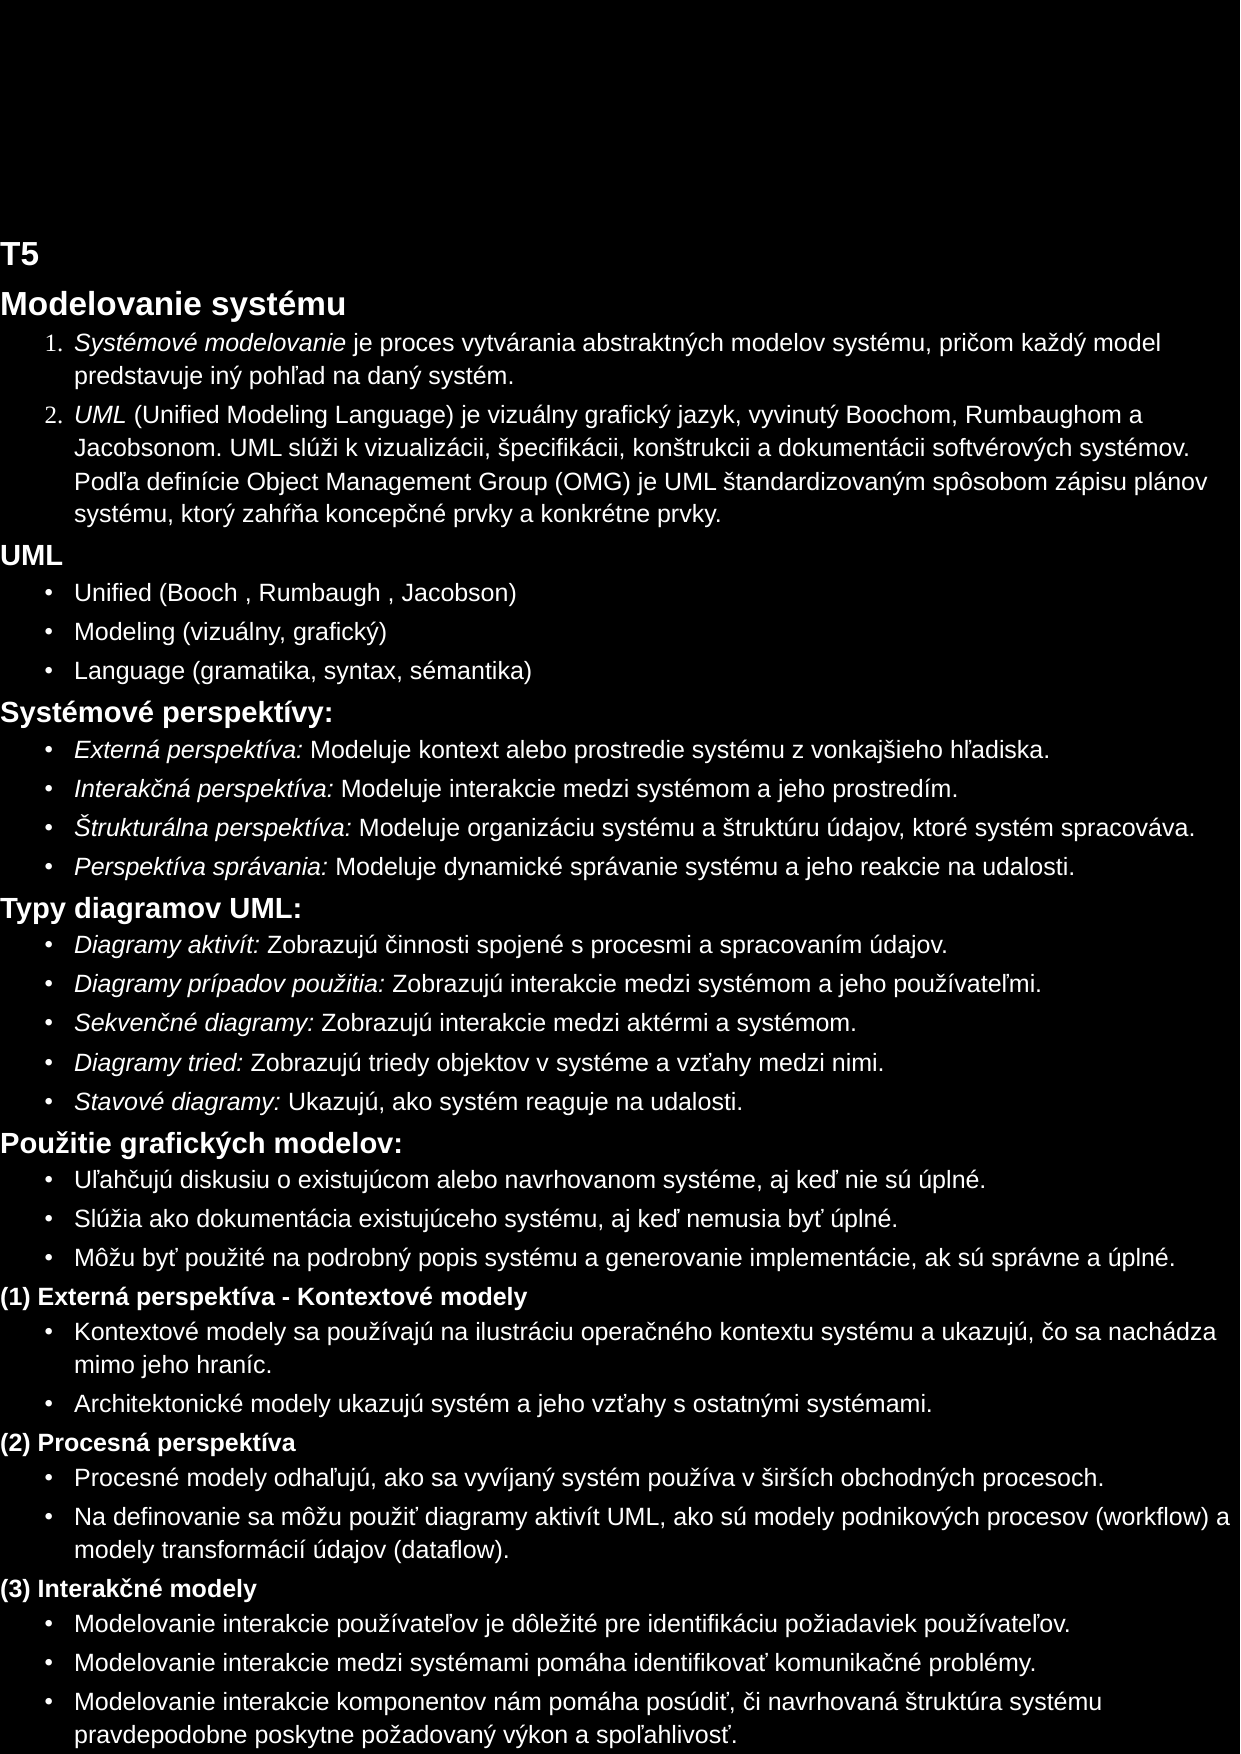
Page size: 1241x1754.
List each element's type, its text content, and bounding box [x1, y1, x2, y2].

list Systémové modelovanie je proces vytvárania abstraktných modelov systému, pričom každý model predstavuje iný pohľad na daný systém. [44, 328, 1240, 390]
subtitle (2) Procesná perspektíva [0, 1428, 1240, 1457]
list Interakčná perspektíva: Modeluje interakcie medzi systémom a jeho prostredím. [44, 774, 1240, 802]
list Externá perspektíva: Modeluje kontext alebo prostredie systému z vonkajšieho hľadiska. [44, 734, 1240, 763]
list Kontextové modely sa používajú na ilustráciu operačného kontextu systému a ukazujú, čo sa nachádza mimo jeho hraníc. [44, 1317, 1240, 1379]
list UML (Unified Modeling Language) je vizuálny grafický jazyk, vyvinutý Boochom, Rumbaughom a Jacobsonom. UML slúži k vizualizácii, špecifikácii, konštrukcii a dokumentácii softvérových systémov. Podľa definície Object Management Group (OMG) je UML štandardizovaným spôsobom zápisu plánov systému, ktorý zahŕňa koncepčné prvky a konkrétne prvky. [44, 400, 1240, 528]
list Diagramy aktivít: Zobrazujú činnosti spojené s procesmi a spracovaním údajov. [44, 930, 1240, 959]
list Uľahčujú diskusiu o existujúcom alebo navrhovanom systéme, aj keď nie sú úplné. [44, 1165, 1240, 1194]
list Môžu byť použité na podrobný popis systému a generovanie implementácie, ak sú správne a úplné. [44, 1243, 1240, 1272]
subtitle (1) Externá perspektíva - Kontextové modely [0, 1282, 1240, 1311]
list Sekvenčné diagramy: Zobrazujú interakcie medzi aktérmi a systémom. [44, 1008, 1240, 1037]
list Stavové diagramy: Ukazujú, ako systém reaguje na udalosti. [44, 1087, 1240, 1115]
list Diagramy tried: Zobrazujú triedy objektov v systéme a vzťahy medzi nimi. [44, 1047, 1240, 1076]
list Architektonické modely ukazujú systém a jeho vzťahy s ostatnými systémami. [44, 1389, 1240, 1418]
list Language (gramatika, syntax, sémantika) [44, 656, 1240, 685]
list Procesné modely odhaľujú, ako sa vyvíjaný systém používa v širších obchodných procesoch. [44, 1463, 1240, 1492]
list Slúžia ako dokumentácia existujúceho systému, aj keď nemusia byť úplné. [44, 1204, 1240, 1233]
list Unified (Booch , Rumbaugh , Jacobson) [44, 578, 1240, 607]
list Diagramy prípadov použitia: Zobrazujú interakcie medzi systémom a jeho používateľmi. [44, 969, 1240, 998]
subtitle Typy diagramov UML: [0, 891, 1240, 924]
list Perspektíva správania: Modeluje dynamické správanie systému a jeho reakcie na udalosti. [44, 852, 1240, 881]
subtitle Použitie grafických modelov: [0, 1126, 1240, 1159]
list Modelovanie interakcie komponentov nám pomáha posúdiť, či navrhovaná štruktúra systému pravdepodobne poskytne požadovaný výkon a spoľahlivosť. [44, 1687, 1240, 1749]
list Modelovanie interakcie používateľov je dôležité pre identifikáciu požiadaviek používateľov. [44, 1609, 1240, 1637]
subtitle (3) Interakčné modely [0, 1574, 1240, 1603]
list Modelovanie interakcie medzi systémami pomáha identifikovať komunikačné problémy. [44, 1648, 1240, 1677]
list Štrukturálna perspektíva: Modeluje organizáciu systému a štruktúru údajov, ktoré systém spracováva. [44, 813, 1240, 842]
list Modeling (vizuálny, grafický) [44, 617, 1240, 646]
subtitle UML [0, 538, 1240, 572]
list Na definovanie sa môžu použiť diagramy aktivít UML, ako sú modely podnikových procesov (workflow) a modely transformácií údajov (dataflow). [44, 1502, 1240, 1564]
subtitle Modelovanie systému [0, 284, 1240, 322]
text T5 [0, 234, 1240, 272]
subtitle Systémové perspektívy: [0, 695, 1240, 729]
